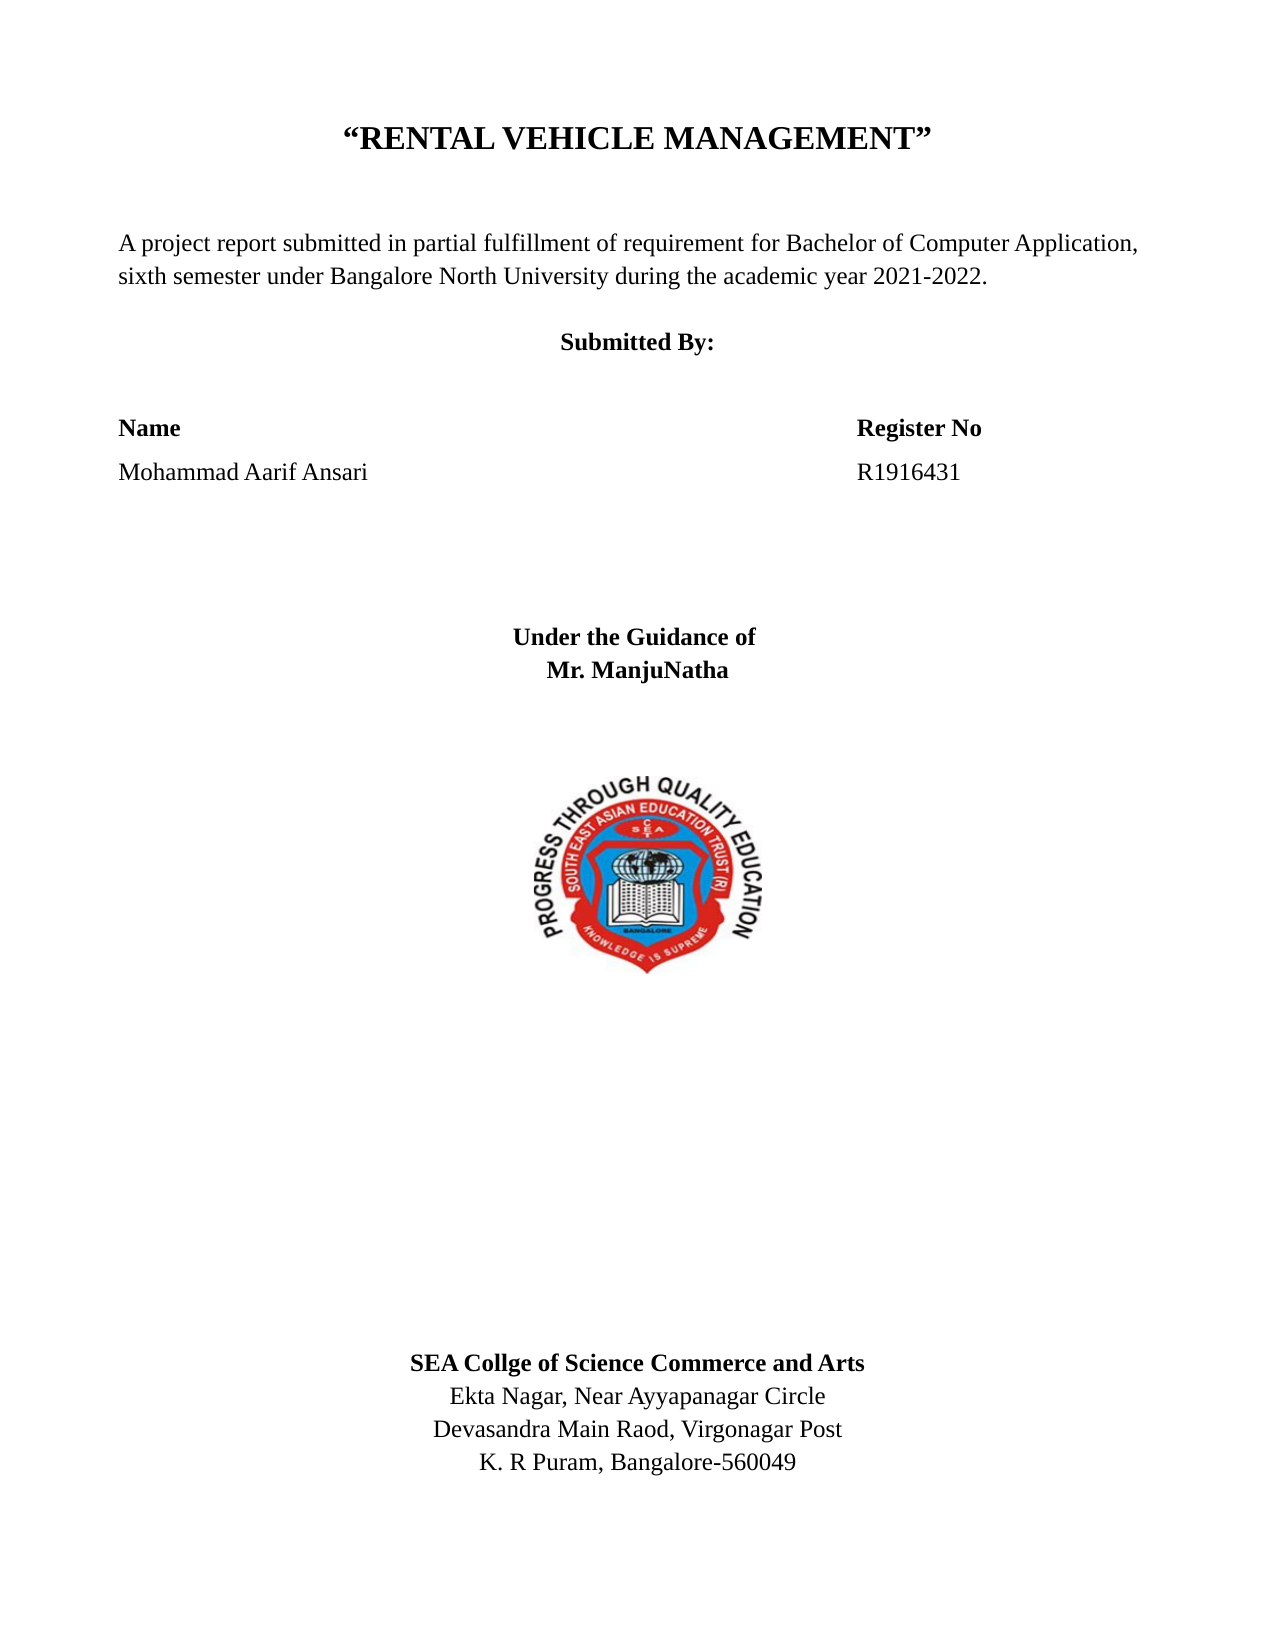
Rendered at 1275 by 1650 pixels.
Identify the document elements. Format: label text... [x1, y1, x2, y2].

text Submitted By: [118, 327, 1157, 356]
picture [533, 776, 762, 974]
text Devasandra Main Raod, Virgonagar Post [118, 1414, 1157, 1443]
text Under the Guidance of [118, 622, 1157, 651]
text Mr. ManjuNatha [118, 655, 1157, 683]
text K. R Puram, Bangalore-560049 [118, 1447, 1157, 1476]
text Name Register No [118, 413, 1157, 442]
text “RENTAL VEHICLE MANAGEMENT” [118, 118, 1157, 156]
text A project report submitted in partial fulfillment of requirement for Bachelor of Computer Application, sixth semester under Bangalore North University during the academic year 2021-2022. [118, 228, 1157, 290]
text Ekta Nagar, Near Ayyapanagar Circle [118, 1381, 1157, 1410]
text SEA Collge of Science Commerce and Arts [118, 1348, 1157, 1377]
text Mohammad Aarif Ansari R1916431 [118, 457, 1157, 485]
